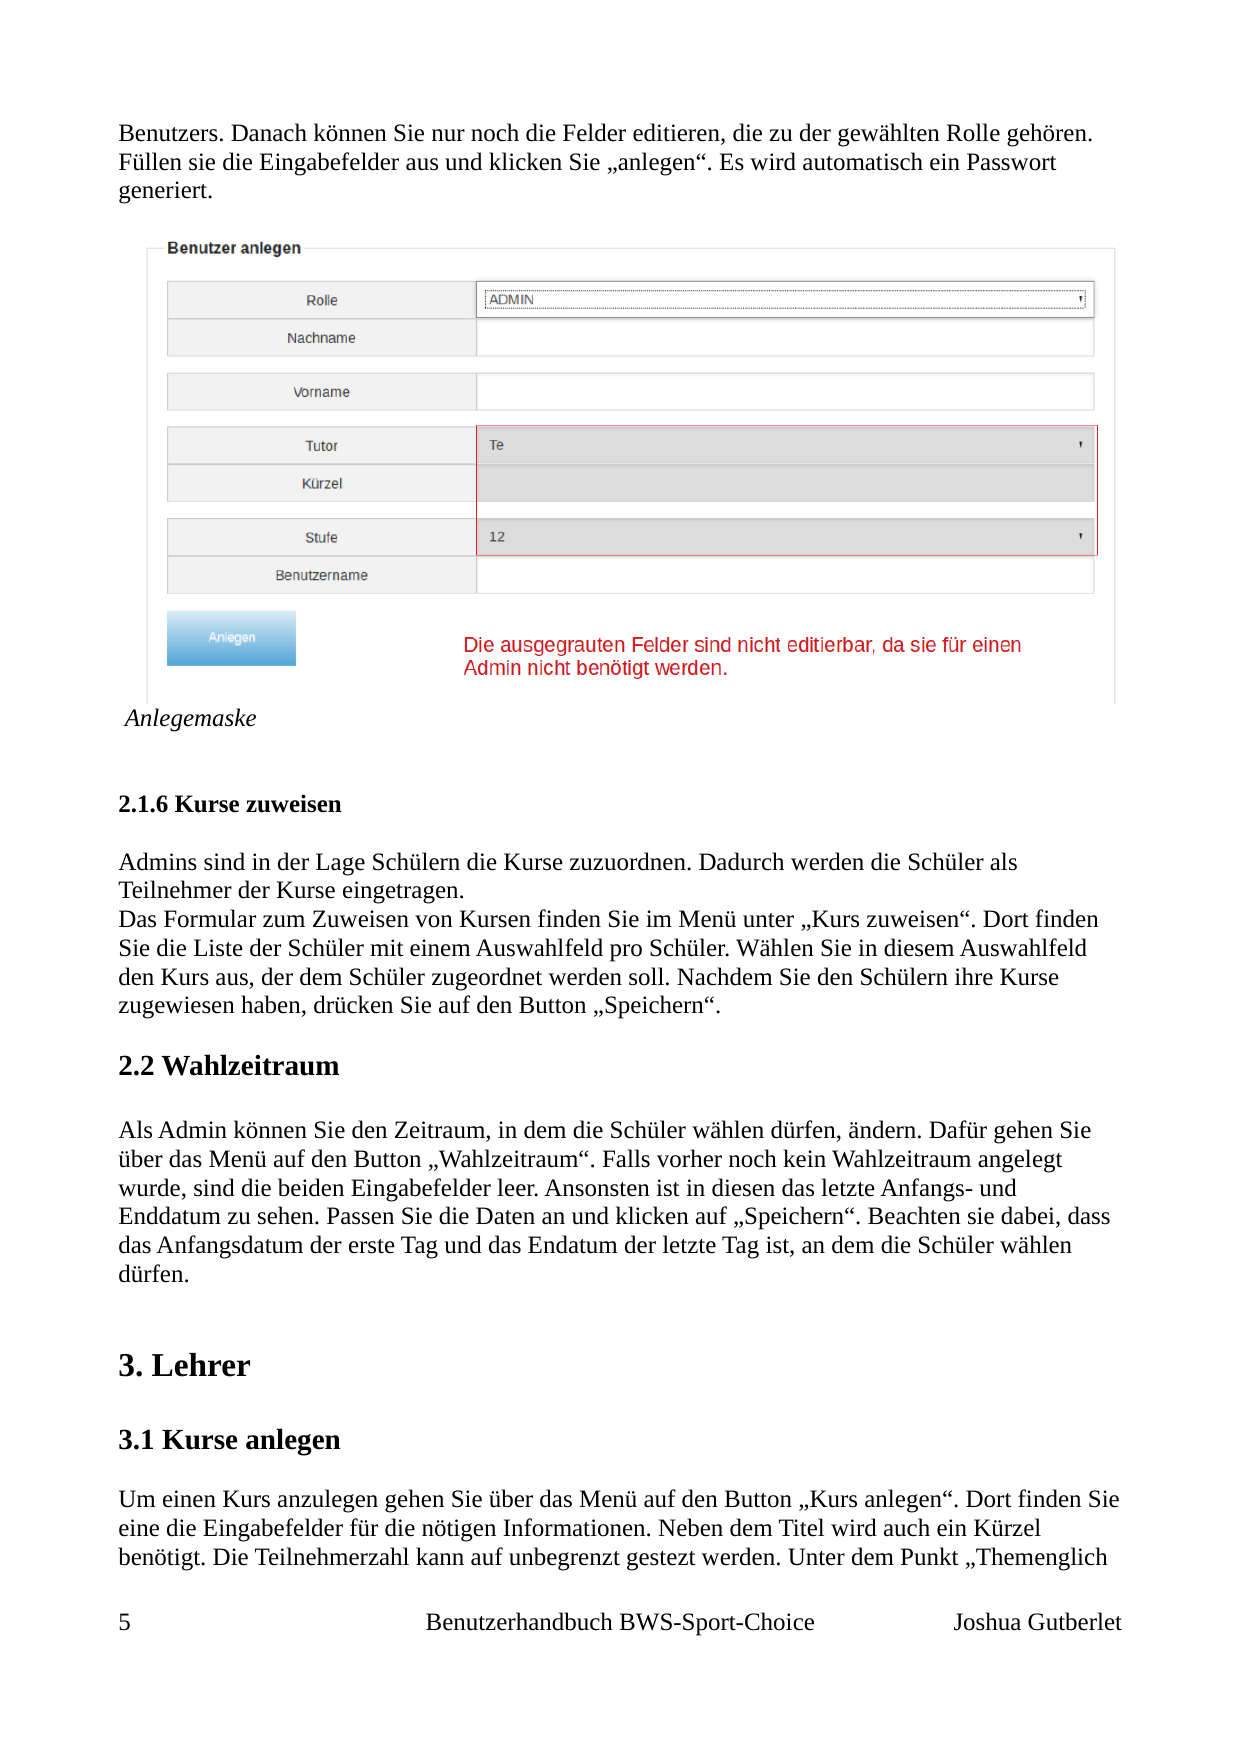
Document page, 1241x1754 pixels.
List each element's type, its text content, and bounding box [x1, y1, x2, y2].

text Um einen Kurs anzulegen gehen Sie über das Menü auf den Button „Kurs anlegen“. Dort finden Sie eine die Eingabefelder für die nötigen Informationen. Neben dem Titel wird auch ein Kürzel benötigt. Die Teilnehmerzahl kann auf unbegrenzt gestezt werden. Unter dem Punkt „Themenglich [118, 1484, 1122, 1570]
text 3.1 Kurse anlegen [118, 1422, 1122, 1455]
text Admins sind in der Lage Schülern die Kurse zuzuordnen. Dadurch werden die Schüler als Teilnehmer der Kurse eingetragen. Das Formular zum Zuweisen von Kursen finden Sie im Menü unter „Kurs zuweisen“. Dort finden Sie die Liste der Schüler mit einem Auswahlfeld pro Schüler. Wählen Sie in diesem Auswahlfeld den Kurs aus, der dem Schüler zugeordnet werden soll. Nachdem Sie den Schülern ihre Kurse zugewiesen haben, drücken Sie auf den Button „Speichern“. [118, 847, 1122, 1019]
picture [124, 226, 1129, 704]
text 2.2 Wahlzeitraum [118, 1048, 1122, 1082]
text 2.1.6 Kurse zuweisen [118, 789, 1122, 818]
text Benutzers. Danach können Sie nur noch die Felder editieren, die zu der gewählten Rolle gehören. Füllen sie die Eingabefelder aus und klicken Sie „anlegen“. Es wird automatisch ein Passwort generiert. [118, 118, 1122, 204]
text Als Admin können Sie den Zeitraum, in dem die Schüler wählen dürfen, ändern. Dafür gehen Sie über das Menü auf den Button „Wahlzeitraum“. Falls vorher noch kein Wahlzeitraum angelegt wurde, sind die beiden Eingabefelder leer. Ansonsten ist in diesen das letzte Anfangs- und Enddatum zu sehen. Passen Sie die Daten an und klicken auf „Speichern“. Beachten sie dabei, dass das Anfangsdatum der erste Tag und das Endatum der letzte Tag ist, an dem die Schüler wählen dürfen. [118, 1115, 1122, 1288]
text 3. Lehrer [118, 1345, 1122, 1383]
text DieAnlegemaske [124, 704, 1128, 732]
